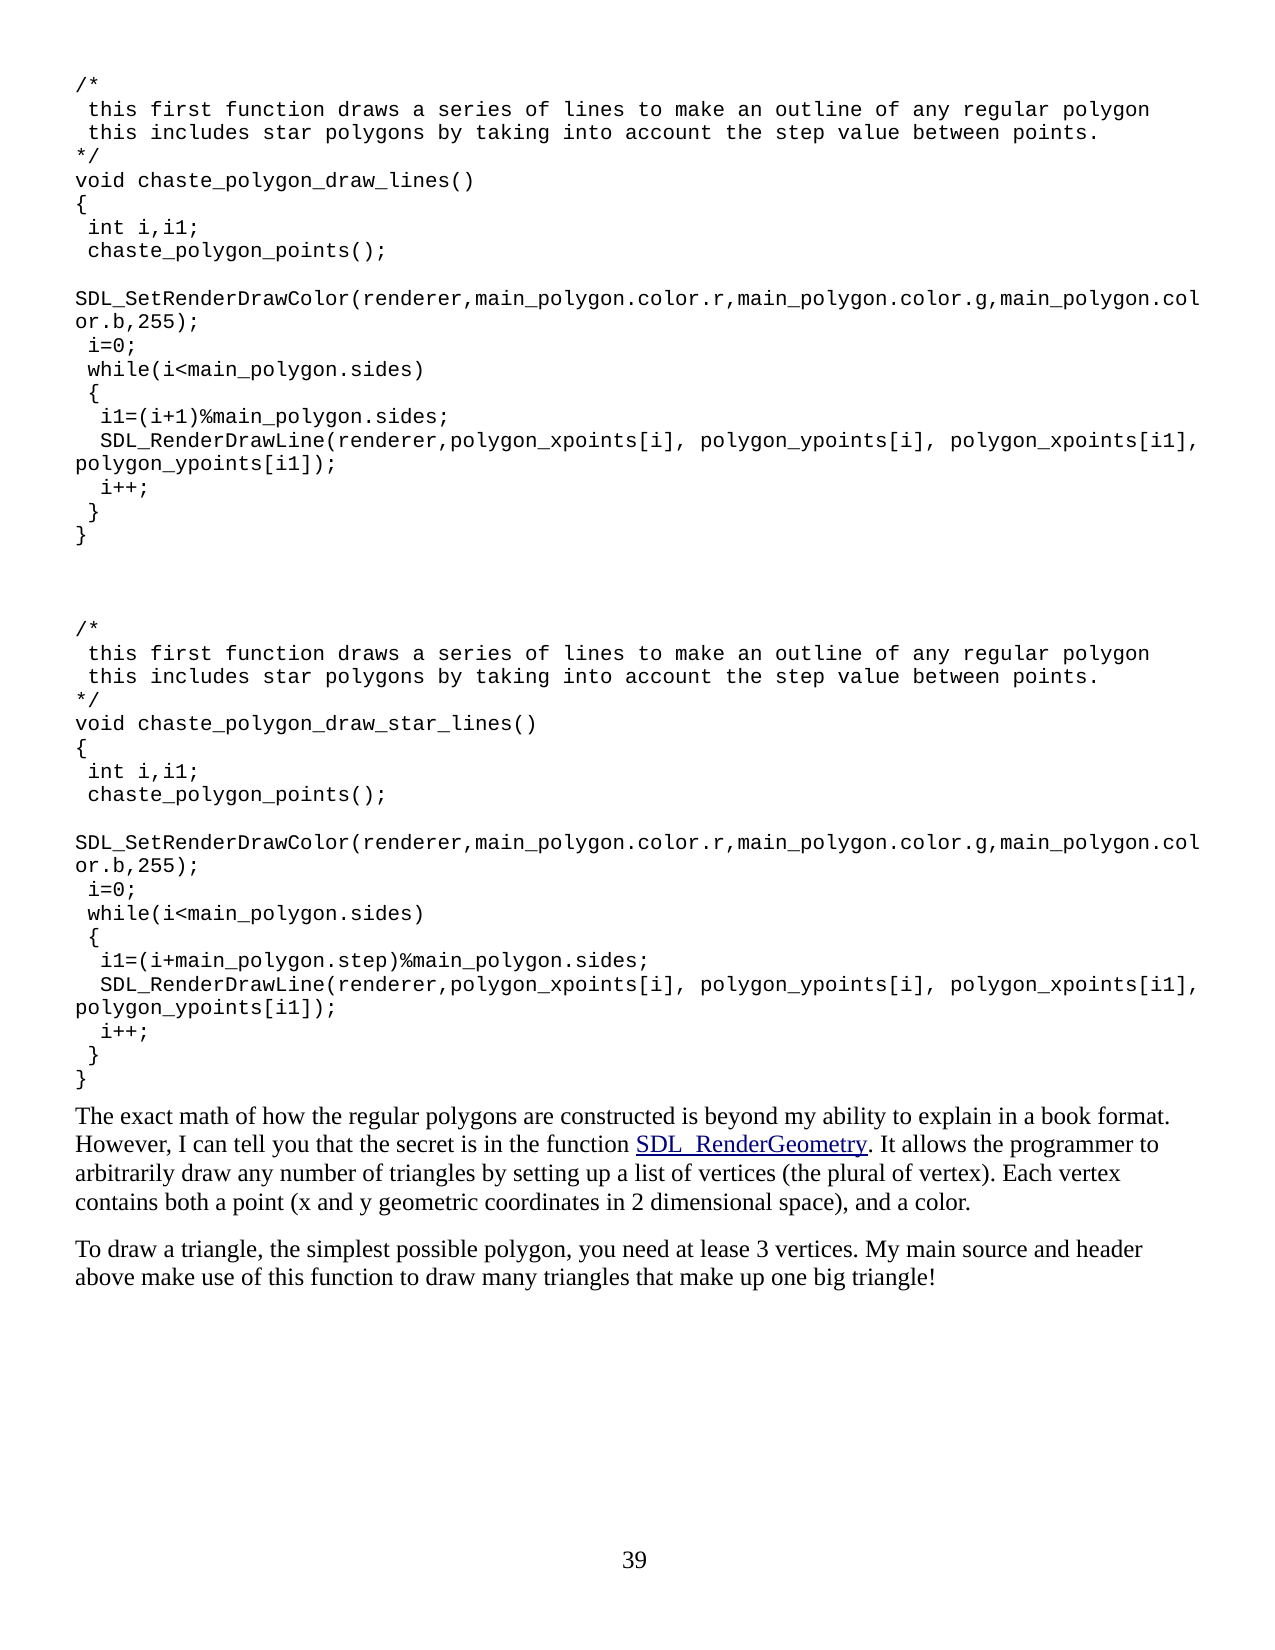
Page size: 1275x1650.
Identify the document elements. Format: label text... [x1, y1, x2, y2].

text void chaste_polygon_draw_star_lines() [75, 713, 1200, 737]
text } [75, 1068, 1200, 1092]
text /* [75, 75, 1200, 99]
text { [75, 926, 1200, 950]
text SDL_RenderDrawLine(renderer,polygon_xpoints[i], polygon_ypoints[i], polygon_xpoints[i1], polygon_ypoints[i1]); [75, 973, 1200, 1021]
text { [75, 193, 1200, 217]
text i++; [75, 1021, 1200, 1044]
text } [75, 501, 1200, 524]
text i=0; [75, 879, 1200, 903]
text chaste_polygon_points(); [75, 784, 1200, 808]
text { [75, 382, 1200, 406]
text { [75, 737, 1200, 761]
text i1=(i+1)%main_polygon.sides; [75, 406, 1200, 430]
text this first function draws a series of lines to make an outline of any regular polygon [75, 99, 1200, 122]
text i=0; [75, 335, 1200, 359]
text i++; [75, 477, 1200, 501]
text SDL_RenderDrawLine(renderer,polygon_xpoints[i], polygon_ypoints[i], polygon_xpoints[i1], polygon_ypoints[i1]); [75, 430, 1200, 477]
text this first function draws a series of lines to make an outline of any regular polygon [75, 642, 1200, 666]
text The exact math of how the regular polygons are constructed is beyond my ability to explain in a book format. However, I can tell you that the secret is in the function SDL_RenderGeometry. It allows the programmer to arbitrarily draw any number of triangles by setting up a list of vertices (the plural of vertex). Each vertex contains both a point (x and y geometric coordinates in 2 dimensional space), and a color. [75, 1101, 1200, 1216]
text SDL_SetRenderDrawColor(renderer,main_polygon.color.r,main_polygon.color.g,main_polygon.color.b,255); [75, 264, 1200, 335]
text chaste_polygon_points(); [75, 241, 1200, 264]
text } [75, 1044, 1200, 1068]
text /* [75, 619, 1200, 642]
text void chaste_polygon_draw_lines() [75, 169, 1200, 193]
text SDL_SetRenderDrawColor(renderer,main_polygon.color.r,main_polygon.color.g,main_polygon.color.b,255); [75, 808, 1200, 879]
text To draw a triangle, the simplest possible polygon, you need at lease 3 vertices. My main source and header above make use of this function to draw many triangles that make up one big triangle! [75, 1234, 1200, 1291]
text this includes star polygons by taking into account the step value between points. [75, 666, 1200, 690]
text while(i<main_polygon.sides) [75, 359, 1200, 382]
text i1=(i+main_polygon.step)%main_polygon.sides; [75, 950, 1200, 973]
text int i,i1; [75, 217, 1200, 241]
text } [75, 524, 1200, 548]
text int i,i1; [75, 761, 1200, 784]
text */ [75, 690, 1200, 713]
text while(i<main_polygon.sides) [75, 903, 1200, 926]
text this includes star polygons by taking into account the step value between points. [75, 122, 1200, 146]
text */ [75, 146, 1200, 169]
